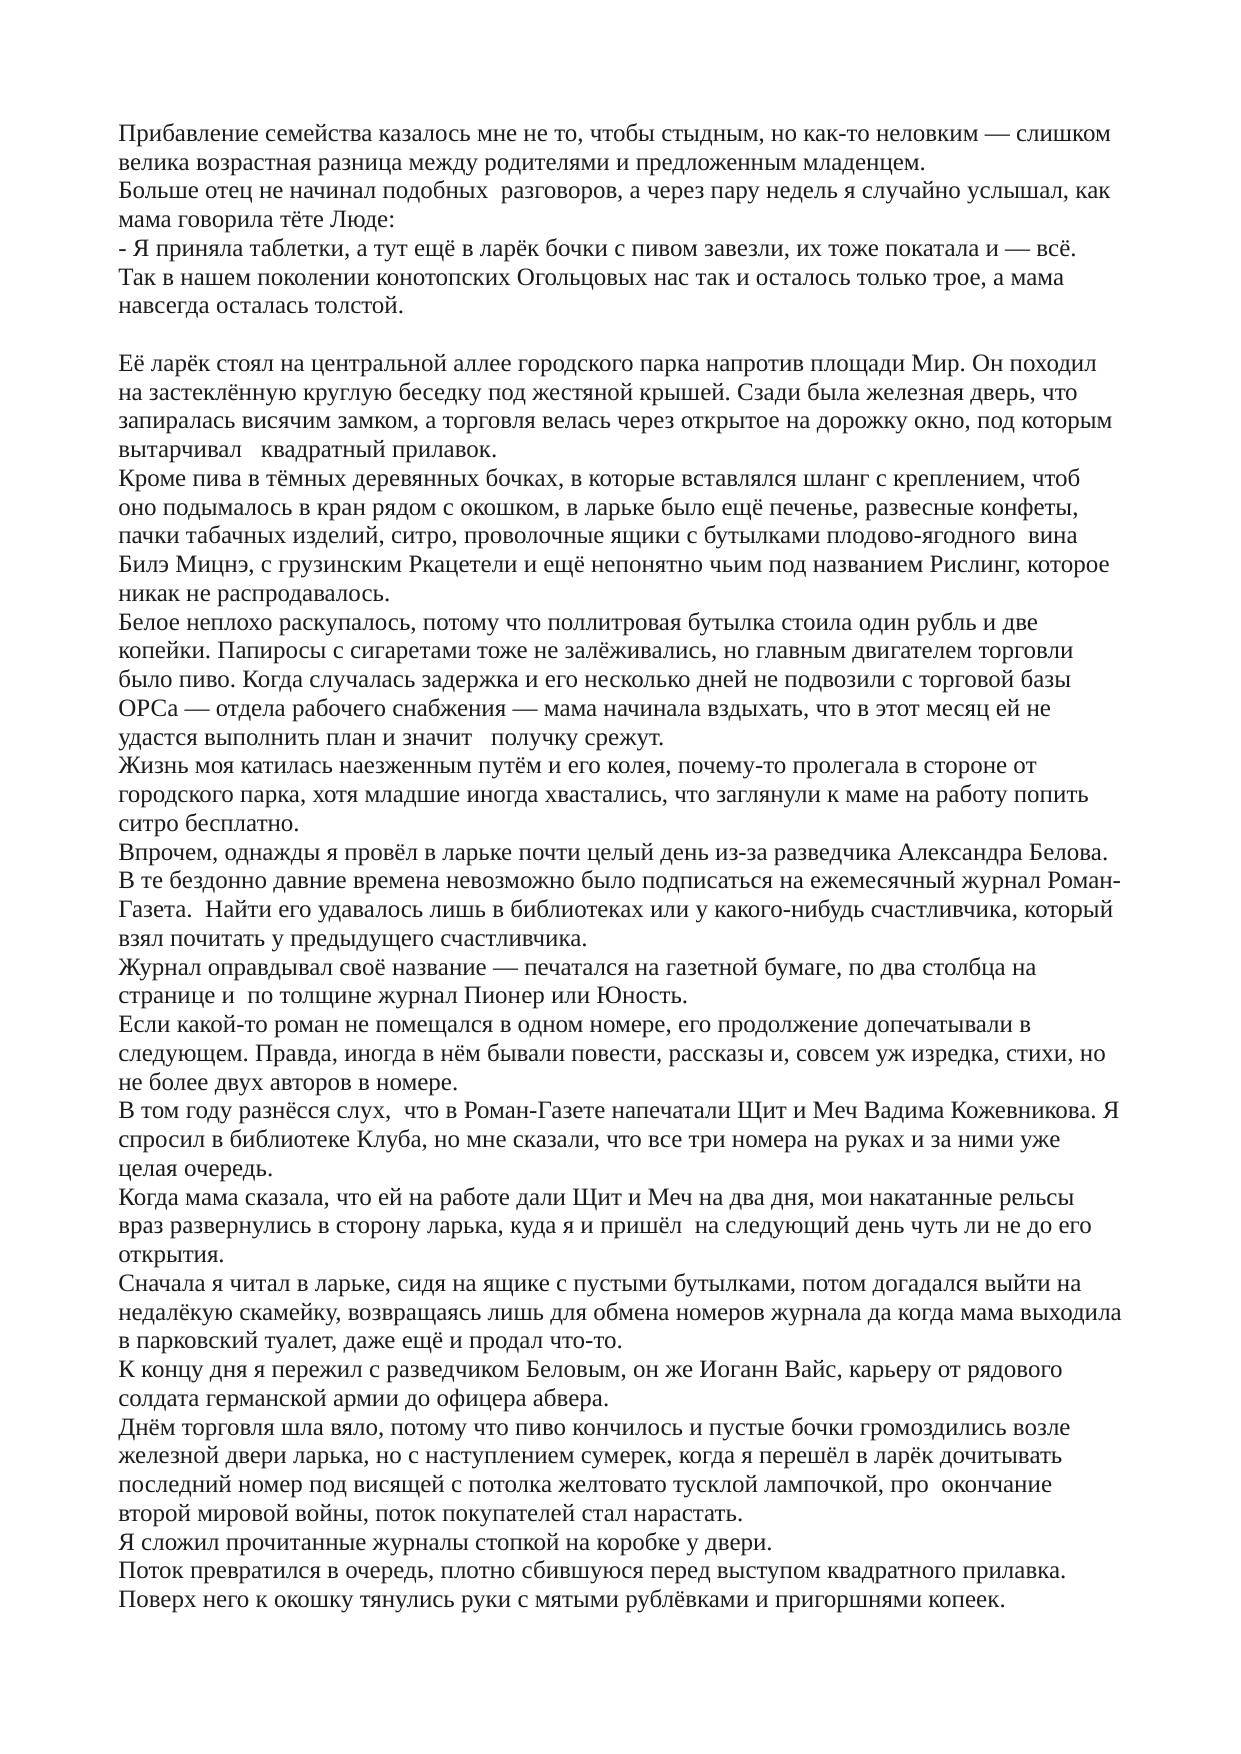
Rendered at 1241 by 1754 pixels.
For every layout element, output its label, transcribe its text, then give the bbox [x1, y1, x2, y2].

text В те бездонно давние времена невозможно было подписаться на ежемесячный журнал Роман-Газета. Найти его удавалось лишь в библиотеках или у какого-нибудь счастливчика, который взял почитать у предыдущего счастливчика. [118, 866, 1122, 952]
text Впрочем, однажды я провёл в ларьке почти целый день из-за разведчика Александра Белова. [118, 837, 1122, 866]
text К концу дня я пережил с разведчиком Беловым, он же Иоганн Вайс, карьеру от рядового солдата германской армии до офицера абвера. [118, 1354, 1122, 1412]
text Так в нашем поколении конотопских Огольцовых нас так и осталось только трое, а мама навсегда осталась толстой. [118, 262, 1122, 319]
text Жизнь моя катилась наезженным путём и его колея, почему-то пролегала в стороне от городского парка, хотя младшие иногда хвастались, что заглянули к маме на работу попить ситро бесплатно. [118, 751, 1122, 837]
text Сначала я читал в ларьке, сидя на ящике с пустыми бутылками, потом догадался выйти на недалёкую скамейку, возвращаясь лишь для обмена номеров журнала да когда мама выходила в парковский туалет, даже ещё и продал что-то. [118, 1268, 1122, 1354]
text Белое неплохо раскупалось, потому что поллитровая бутылка стоила один рубль и две копейки. Папиросы с сигаретами тоже не залёживались, но главным двигателем торговли было пиво. Когда случалась задержка и его несколько дней не подвозили с торговой базы ОРСа — отдела рабочего снабжения — мама начинала вздыхать, что в этот месяц ей не удастся выполнить план и значит получку срежут. [118, 607, 1122, 751]
text Больше отец не начинал подобных разговоров, а через пару недель я случайно услышал, как мама говорила тёте Люде: [118, 176, 1122, 233]
text Если какой-то роман не помещался в одном номере, его продолжение допечатывали в следующем. Правда, иногда в нём бывали повести, рассказы и, совсем уж изредка, стихи, но не более двух авторов в номере. [118, 1009, 1122, 1096]
text - Я приняла таблетки, а тут ещё в ларёк бочки с пивом завезли, их тоже покатала и — всё. [118, 233, 1122, 262]
text Поток превратился в очередь, плотно сбившуюся перед выступом квадратного прилавка. Поверх него к окошку тянулись руки с мятыми рублёвками и пригоршнями копеек. [118, 1556, 1122, 1613]
text В том году разнёсся слух, что в Роман-Газете напечатали Щит и Меч Вадима Кожевникова. Я спросил в библиотеке Клуба, но мне сказали, что все три номера на руках и за ними уже целая очередь. [118, 1096, 1122, 1182]
text Я сложил прочитанные журналы стопкой на коробке у двери. [118, 1527, 1122, 1556]
text Днём торговля шла вяло, потому что пиво кончилось и пустые бочки громоздились возле железной двери ларька, но с наступлением сумерек, когда я перешёл в ларёк дочитывать последний номер под висящей с потолка желтовато тусклой лампочкой, про окончание второй мировой войны, поток покупателей стал нарастать. [118, 1412, 1122, 1527]
text Когда мама сказала, что ей на работе дали Щит и Меч на два дня, мои накатанные рельсы враз развернулись в сторону ларька, куда я и пришёл на следующий день чуть ли не до его открытия. [118, 1182, 1122, 1268]
text Кроме пива в тёмных деревянных бочках, в которые вставлялся шланг с креплением, чтоб оно подымалось в кран рядом с окошком, в ларьке было ещё печенье, развесные конфеты, пачки табачных изделий, ситро, проволочные ящики с бутылками плодово-ягодного вина Билэ Мицнэ, с грузинским Ркацетели и ещё непонятно чьим под названием Рислинг, которое никак не распродавалось. [118, 463, 1122, 607]
text Журнал оправдывал своё название — печатался на газетной бумаге, по два столбца на странице и по толщине журнал Пионер или Юность. [118, 952, 1122, 1009]
text Её ларёк стоял на центральной аллее городского парка напротив площади Мир. Он походил на застеклённую круглую беседку под жестяной крышей. Сзади была железная дверь, что запиралась висячим замком, а торговля велась через открытое на дорожку окно, под которым вытарчивал квадратный прилавок. [118, 348, 1122, 463]
text Прибавление семейства казалось мне не то, чтобы стыдным, но как-то неловким — слишком велика возрастная разница между родителями и предложенным младенцем. [118, 118, 1122, 176]
